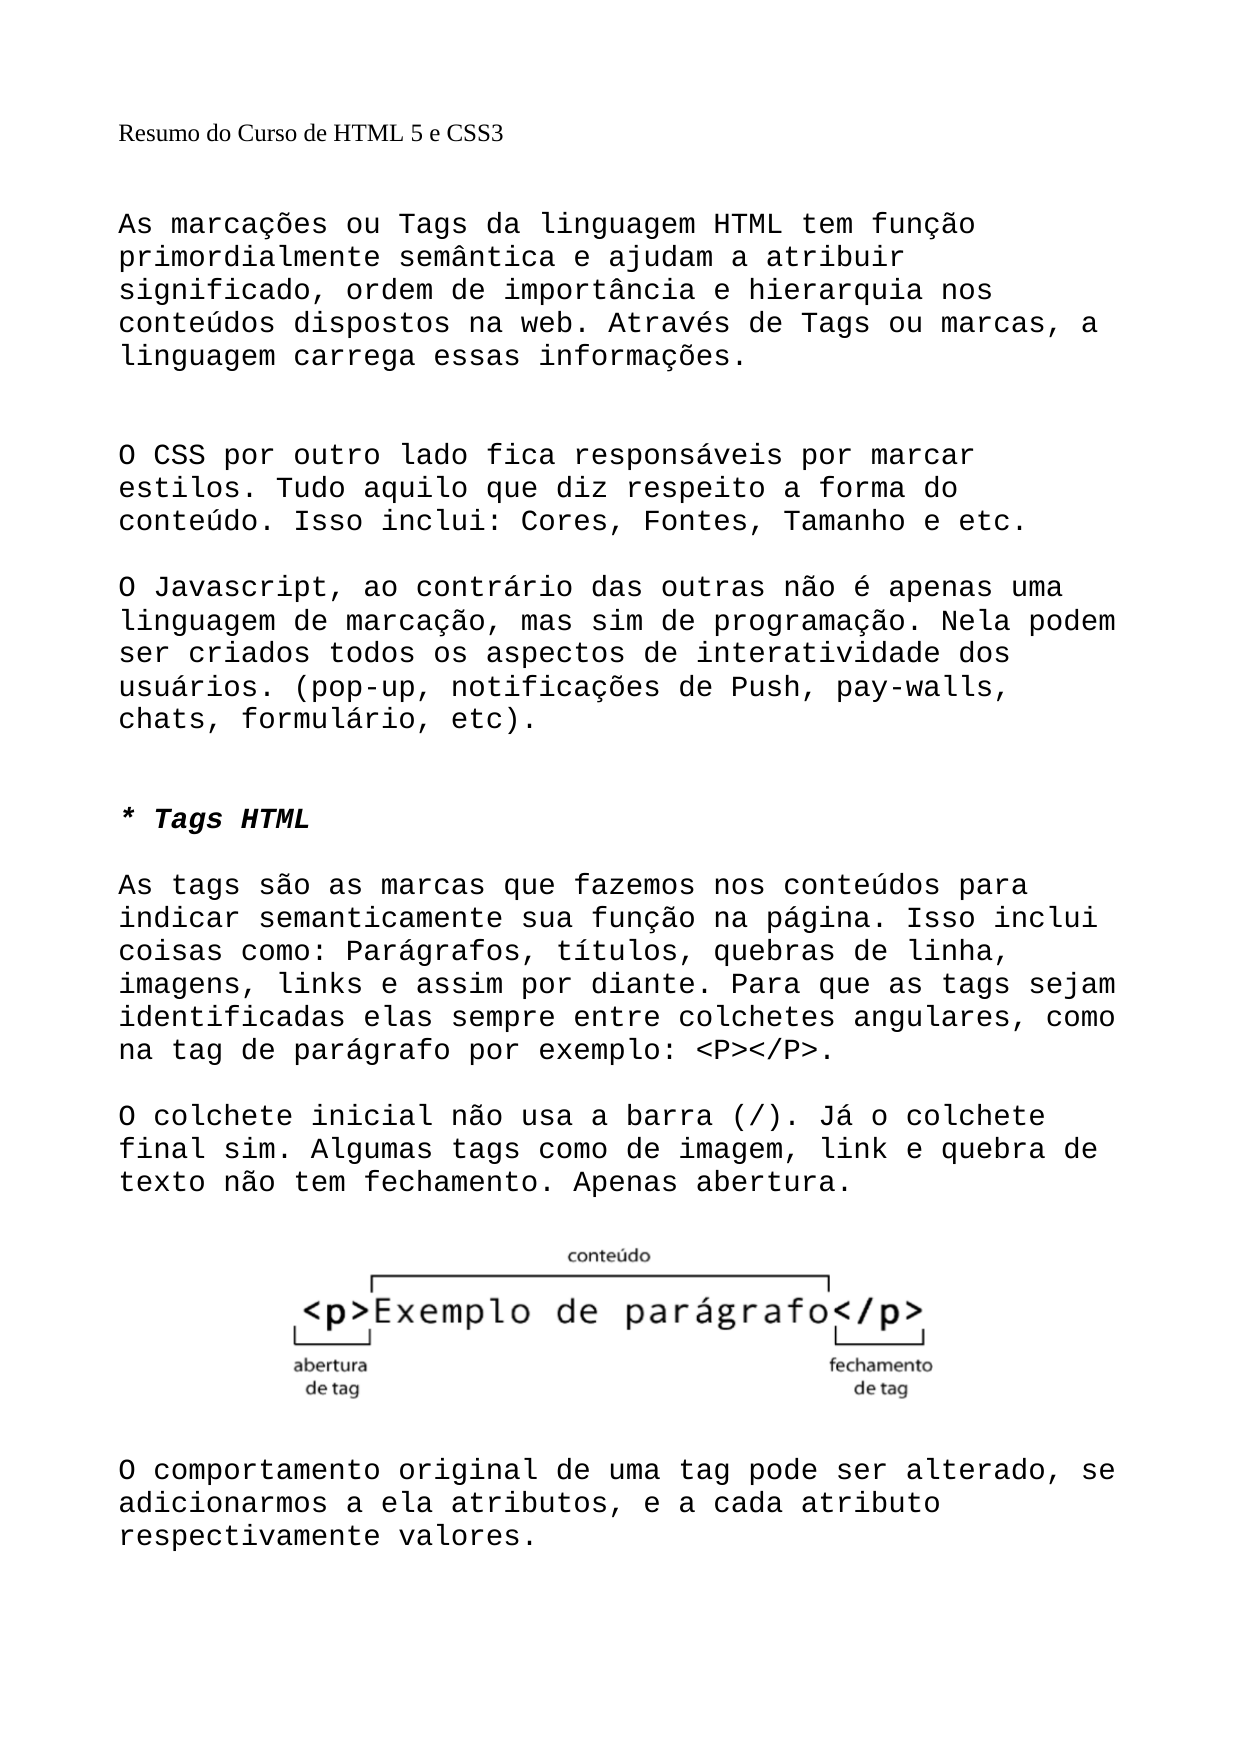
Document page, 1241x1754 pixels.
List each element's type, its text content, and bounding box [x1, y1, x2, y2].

text O Javascript, ao contrário das outras não é apenas uma linguagem de marcação, mas sim de programação. Nela podem ser criados todos os aspectos de interatividade dos usuários. (pop-up, notificações de Push, pay-walls, chats, formulário, etc). [118, 573, 1122, 738]
text O comportamento original de uma tag pode ser alterado, se adicionarmos a ela atributos, e a cada atributo respectivamente valores. [118, 1455, 1122, 1554]
text As tags são as marcas que fazemos nos conteúdos para indicar semanticamente sua função na página. Isso inclui coisas como: Parágrafos, títulos, quebras de linha, imagens, links e assim por diante. Para que as tags sejam identificadas elas sempre entre colchetes angulares, como na tag de parágrafo por exemplo: <P></P>. [118, 870, 1122, 1068]
picture [83, 1219, 1088, 1422]
text As marcações ou Tags da linguagem HTML tem função primordialmente semântica e ajudam a atribuir significado, ordem de importância e hierarquia nos conteúdos dispostos na web. Através de Tags ou marcas, a linguagem carrega essas informações. [118, 209, 1122, 374]
text * Tags HTML [118, 804, 1122, 837]
text O colchete inicial não usa a barra (/). Já o colchete final sim. Algumas tags como de imagem, link e quebra de texto não tem fechamento. Apenas abertura. [118, 1101, 1122, 1200]
text O CSS por outro lado fica responsáveis por marcar estilos. Tudo aquilo que diz respeito a forma do conteúdo. Isso inclui: Cores, Fontes, Tamanho e etc. [118, 441, 1122, 539]
